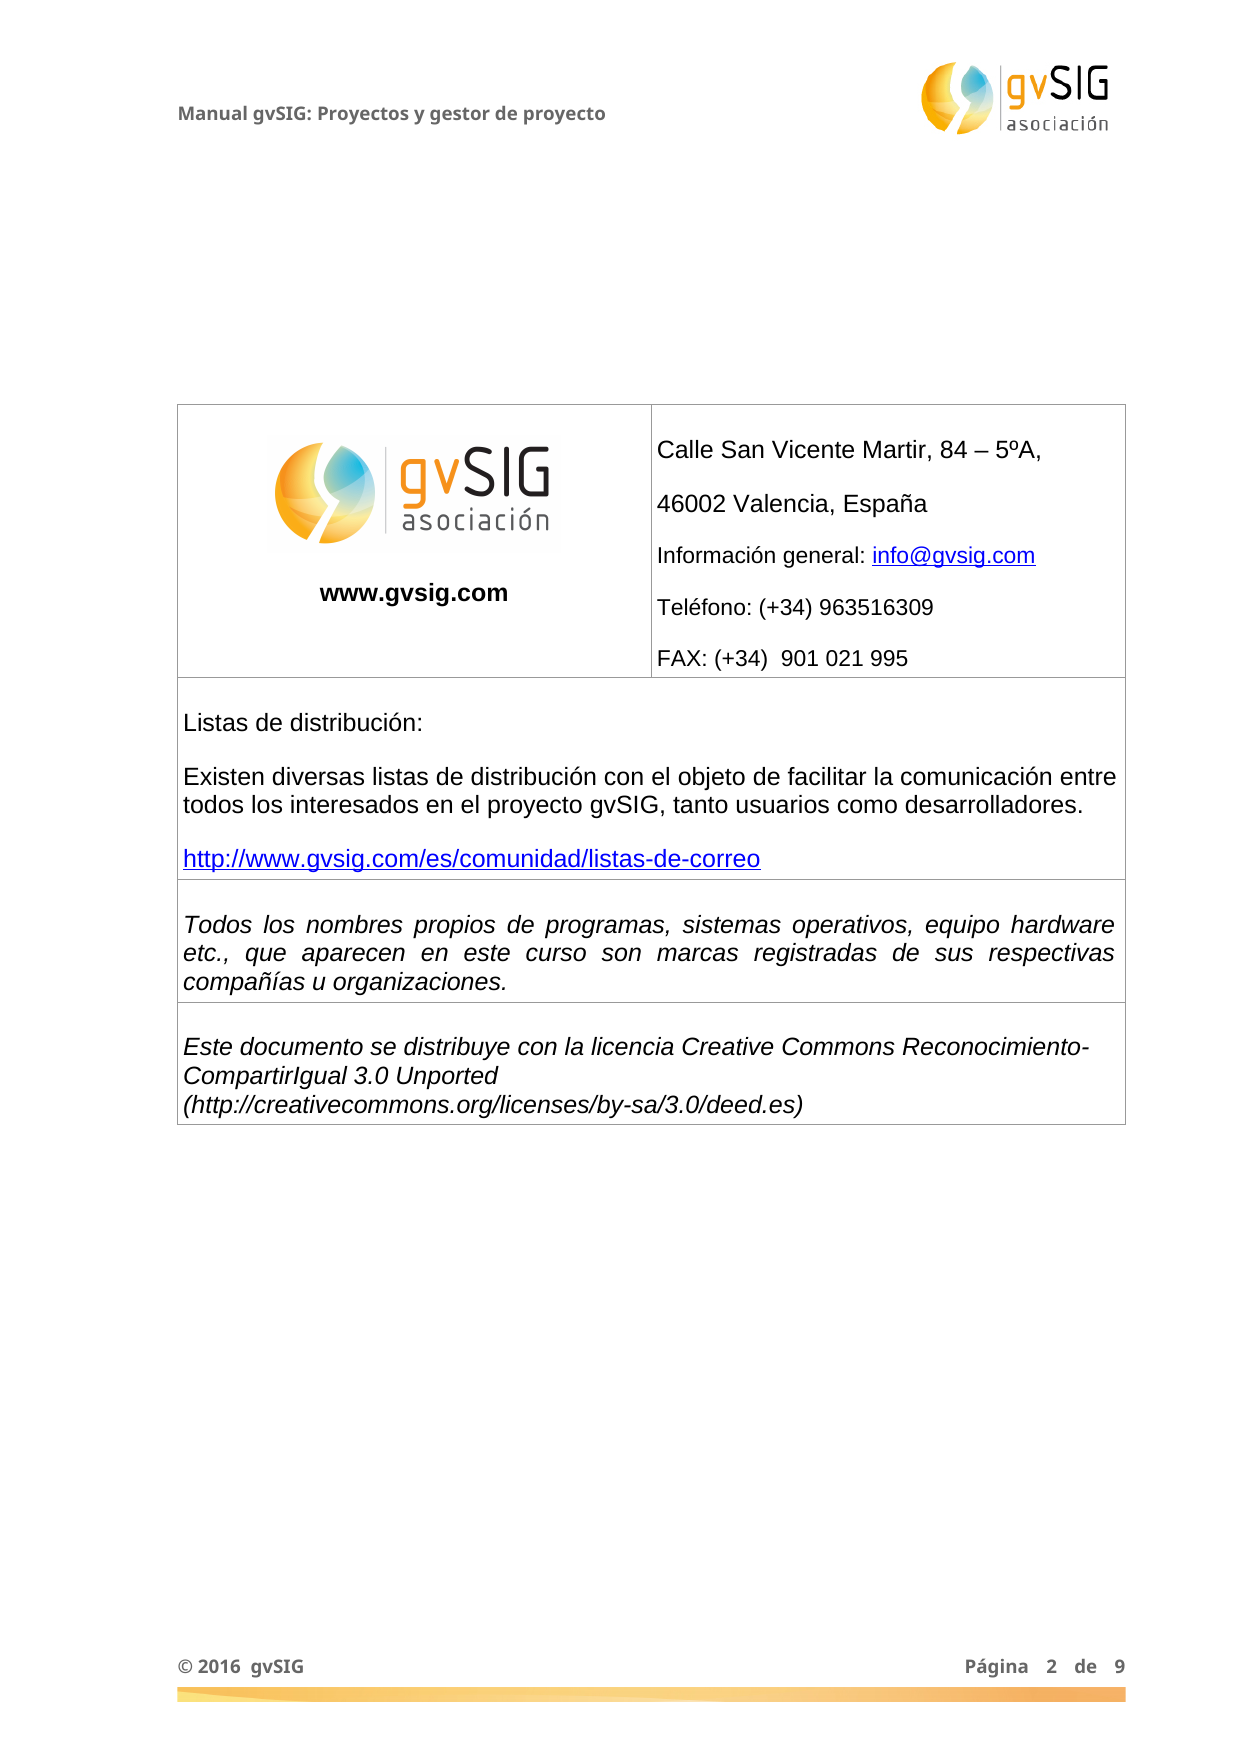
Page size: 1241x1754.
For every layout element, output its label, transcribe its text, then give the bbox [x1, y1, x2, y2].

picture [177, 1687, 1126, 1702]
table_header www.gvsig.com [178, 405, 651, 677]
table_cell Todos los nombres propios de programas, sistemas operativos, equipo hardware etc., que aparecen en este curso son marcas registradas de sus respectivas compañías u organizaciones. [178, 880, 1125, 1002]
picture [902, 47, 1122, 148]
table_cell Este documento se distribuye con la licencia Creative Commons Reconocimiento-CompartirIgual 3.0 Unported (http://creativecommons.org/licenses/by-sa/3.0/deed.es) [178, 1003, 1125, 1124]
table_header Calle San Vicente Martir, 84 – 5ºA, 46002 Valencia, España Información general: info@gvsig.com Teléfono: (+34) 963516309 FAX: (+34) 901 021 995 [652, 405, 1125, 677]
table_cell Listas de distribución: Existen diversas listas de distribución con el objeto de facilitar la comunicación entre todos los interesados en el proyecto gvSIG, tanto usuarios como desarrolladores. http://www.gvsig.com/es/comunidad/listas-de-correo [178, 678, 1125, 879]
picture [267, 435, 561, 553]
